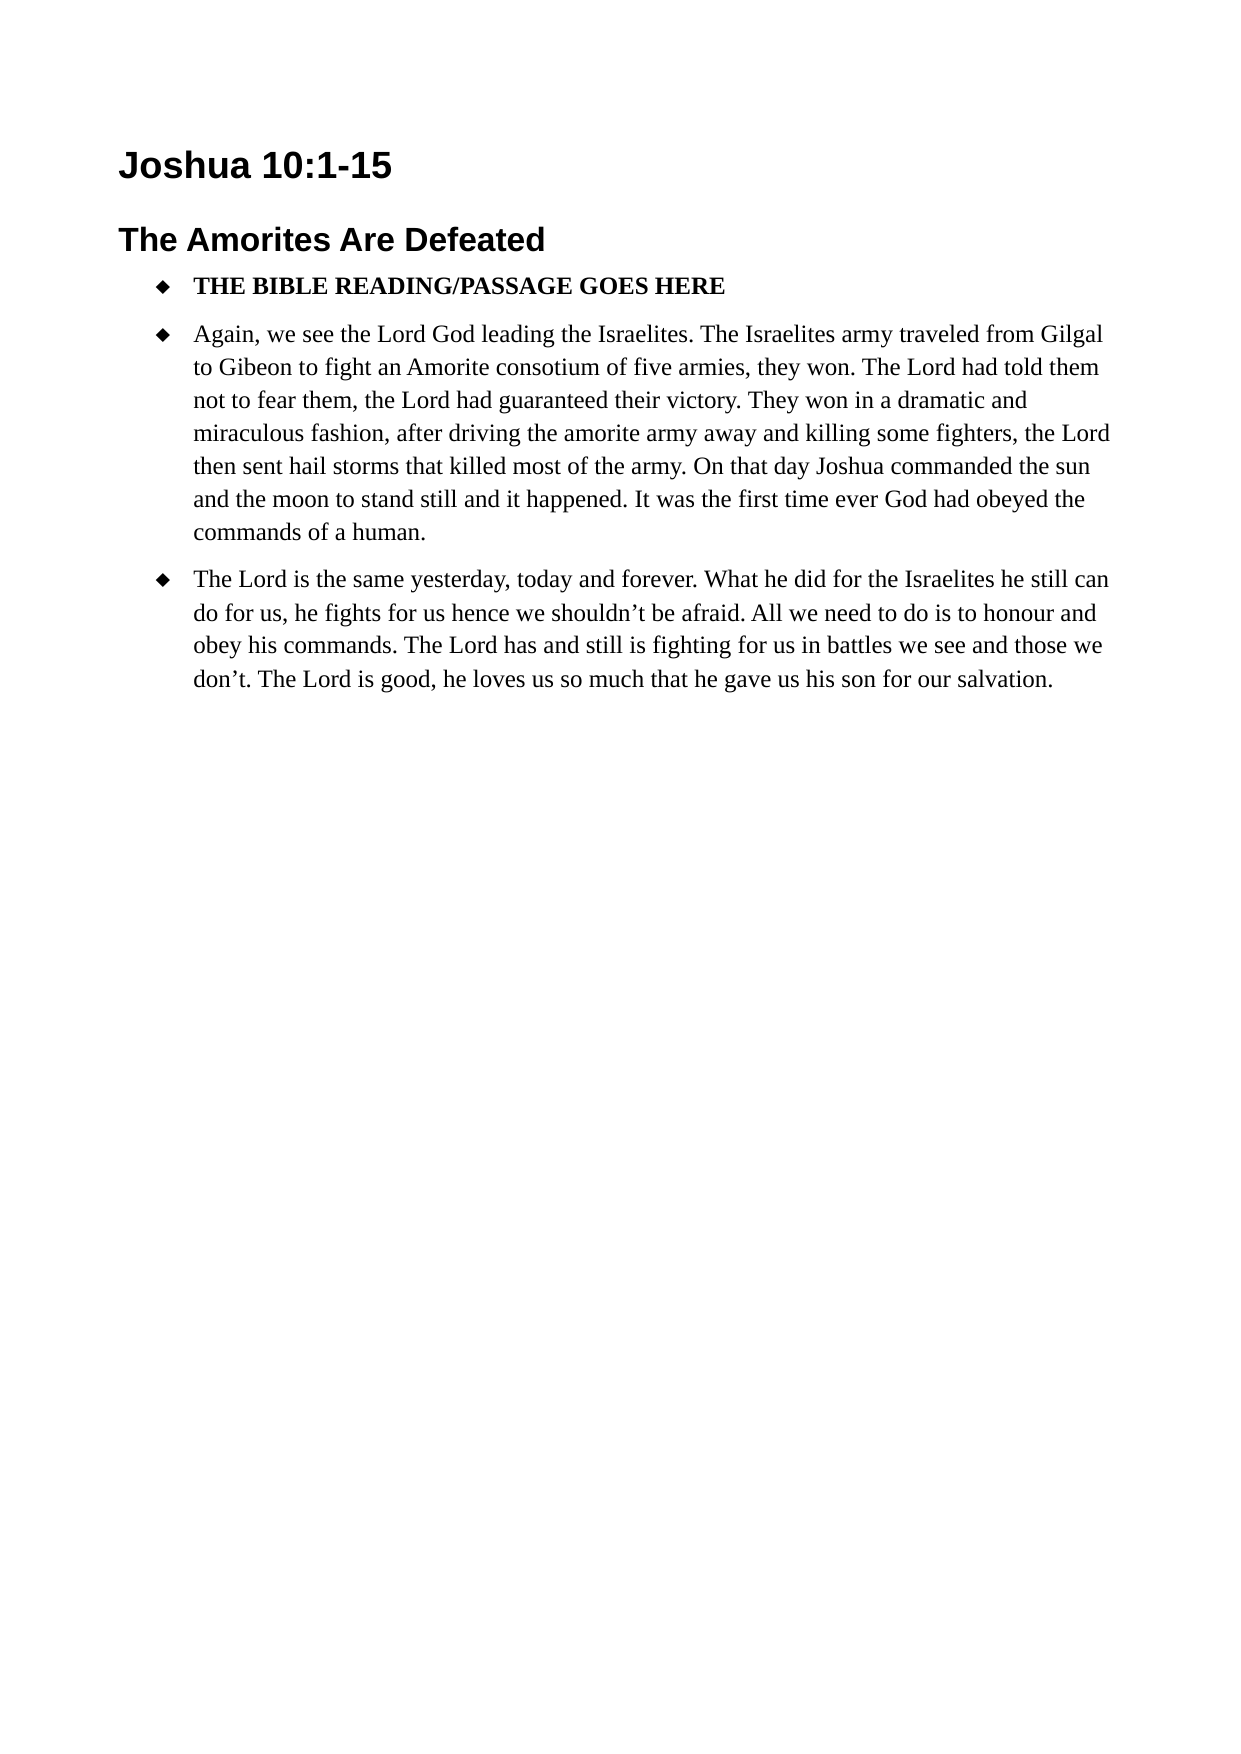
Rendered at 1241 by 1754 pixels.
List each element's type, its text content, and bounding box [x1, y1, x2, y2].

list The Lord is the same yesterday, today and forever. What he did for the Israelites he still can do for us, he fights for us hence we shouldn’t be afraid. All we need to do is to honour and obey his commands. The Lord has and still is fighting for us in battles we see and those we don’t. The Lord is good, he loves us so much that he gave us his son for our salvation. [156, 564, 1122, 692]
subtitle Joshua 10:1-15 [118, 143, 1122, 187]
list Again, we see the Lord God leading the Israelites. The Israelites army traveled from Gilgal to Gibeon to fight an Amorite consotium of five armies, they won. The Lord had told them not to fear them, the Lord had guaranteed their victory. They won in a dramatic and miraculous fashion, after driving the amorite army away and killing some fighters, the Lord then sent hail storms that killed most of the army. On that day Joshua commanded the sun and the moon to stand still and it happened. It was the first time ever God had obeyed the commands of a human. [156, 319, 1122, 546]
list THE BIBLE READING/PASSAGE GOES HERE [156, 271, 1122, 300]
subtitle The Amorites Are Defeated [118, 220, 1122, 259]
